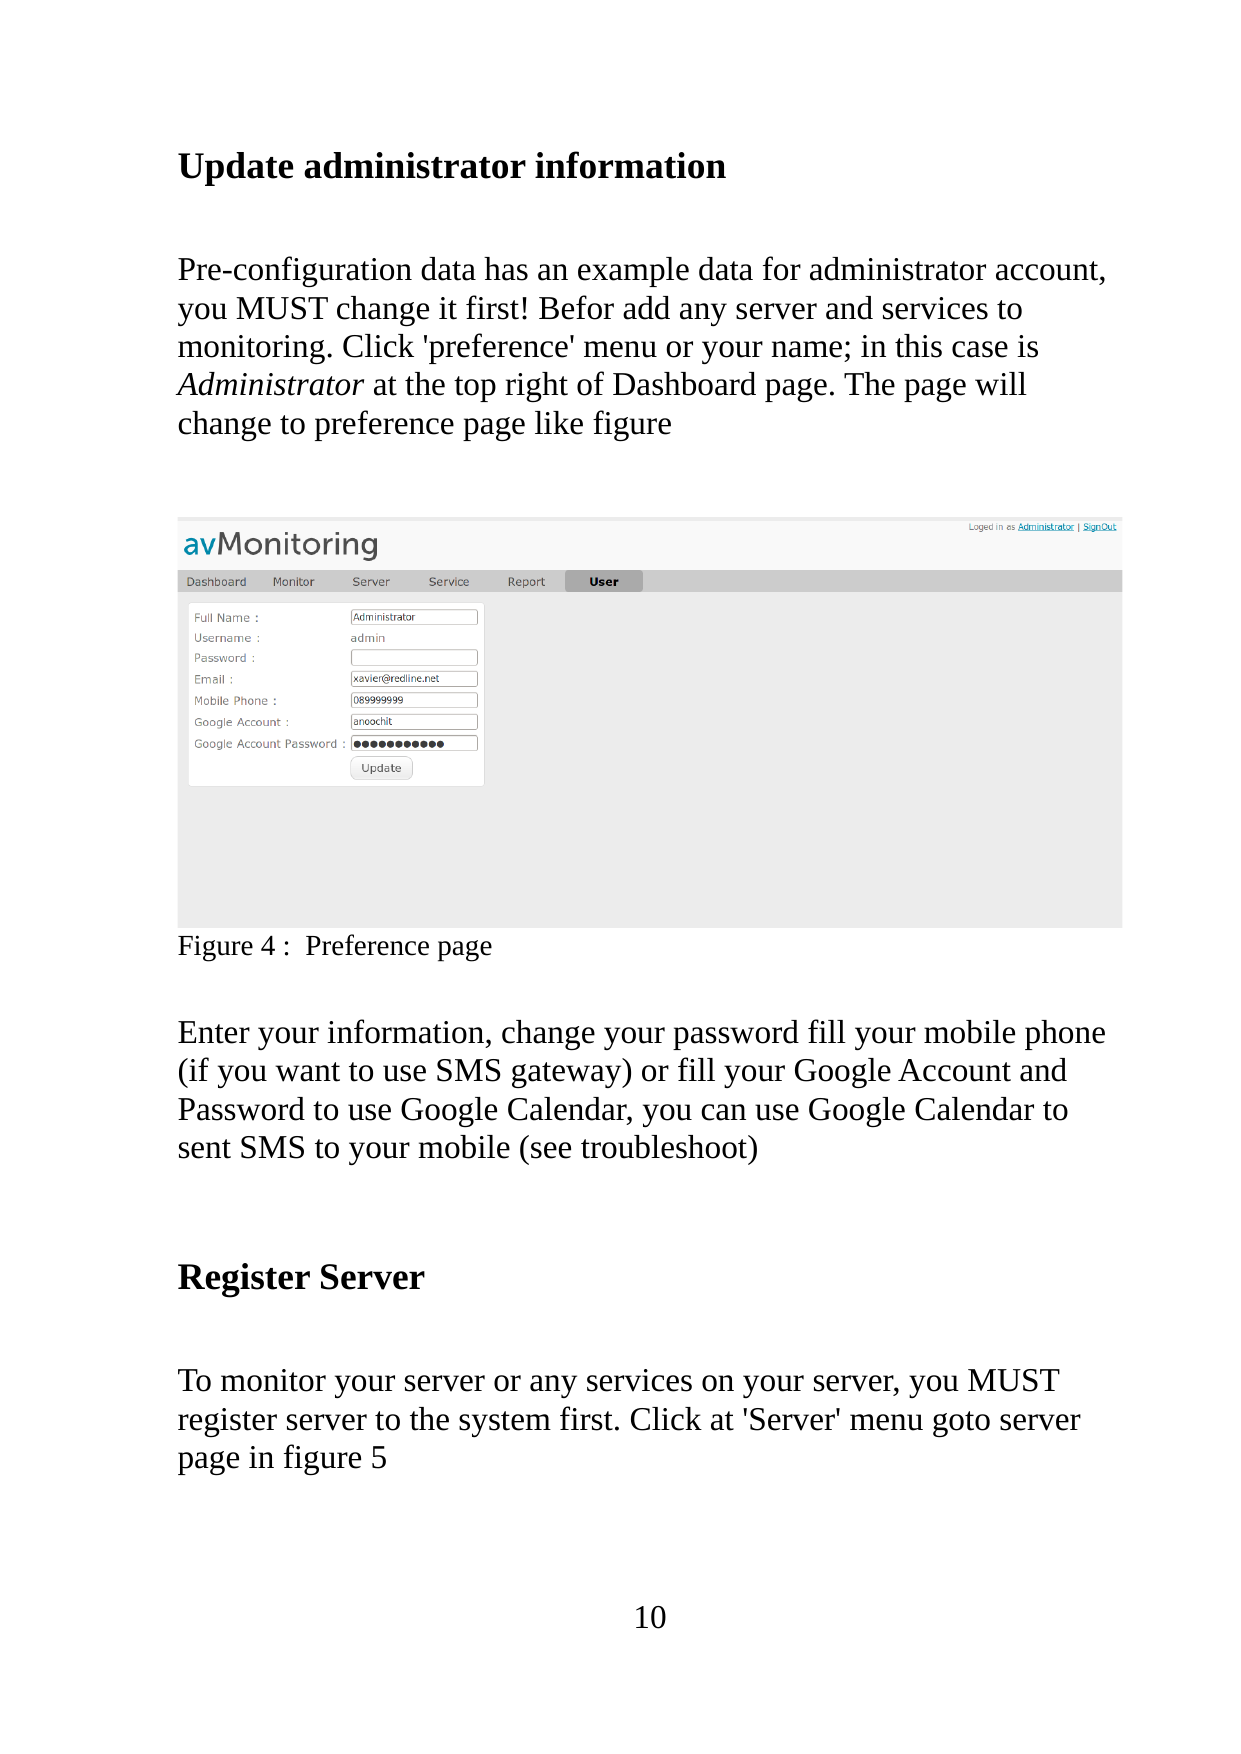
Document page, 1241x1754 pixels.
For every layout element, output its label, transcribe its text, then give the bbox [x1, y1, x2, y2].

text Figure 4 : Preference page [177, 928, 1122, 962]
picture [177, 517, 1123, 928]
subtitle Register Server [177, 1254, 1122, 1297]
text To monitor your server or any services on your server, you MUST register server to the system first. Click at 'Server' menu goto server page in figure 5 [177, 1361, 1122, 1476]
subtitle Update administrator information [177, 143, 1122, 186]
text Pre-configuration data has an example data for administrator account, you MUST change it first! Befor add any server and services to monitoring. Click 'preference' menu or your name; in this case is Administrator at the top right of Dashboard page. The page will change to preference page like figure [177, 249, 1122, 441]
text Enter your information, change your password fill your mobile phone (if you want to use SMS gateway) or fill your Google Account and Password to use Google Calendar, you can use Google Calendar to sent SMS to your mobile (see troubleshoot) [177, 1012, 1122, 1166]
